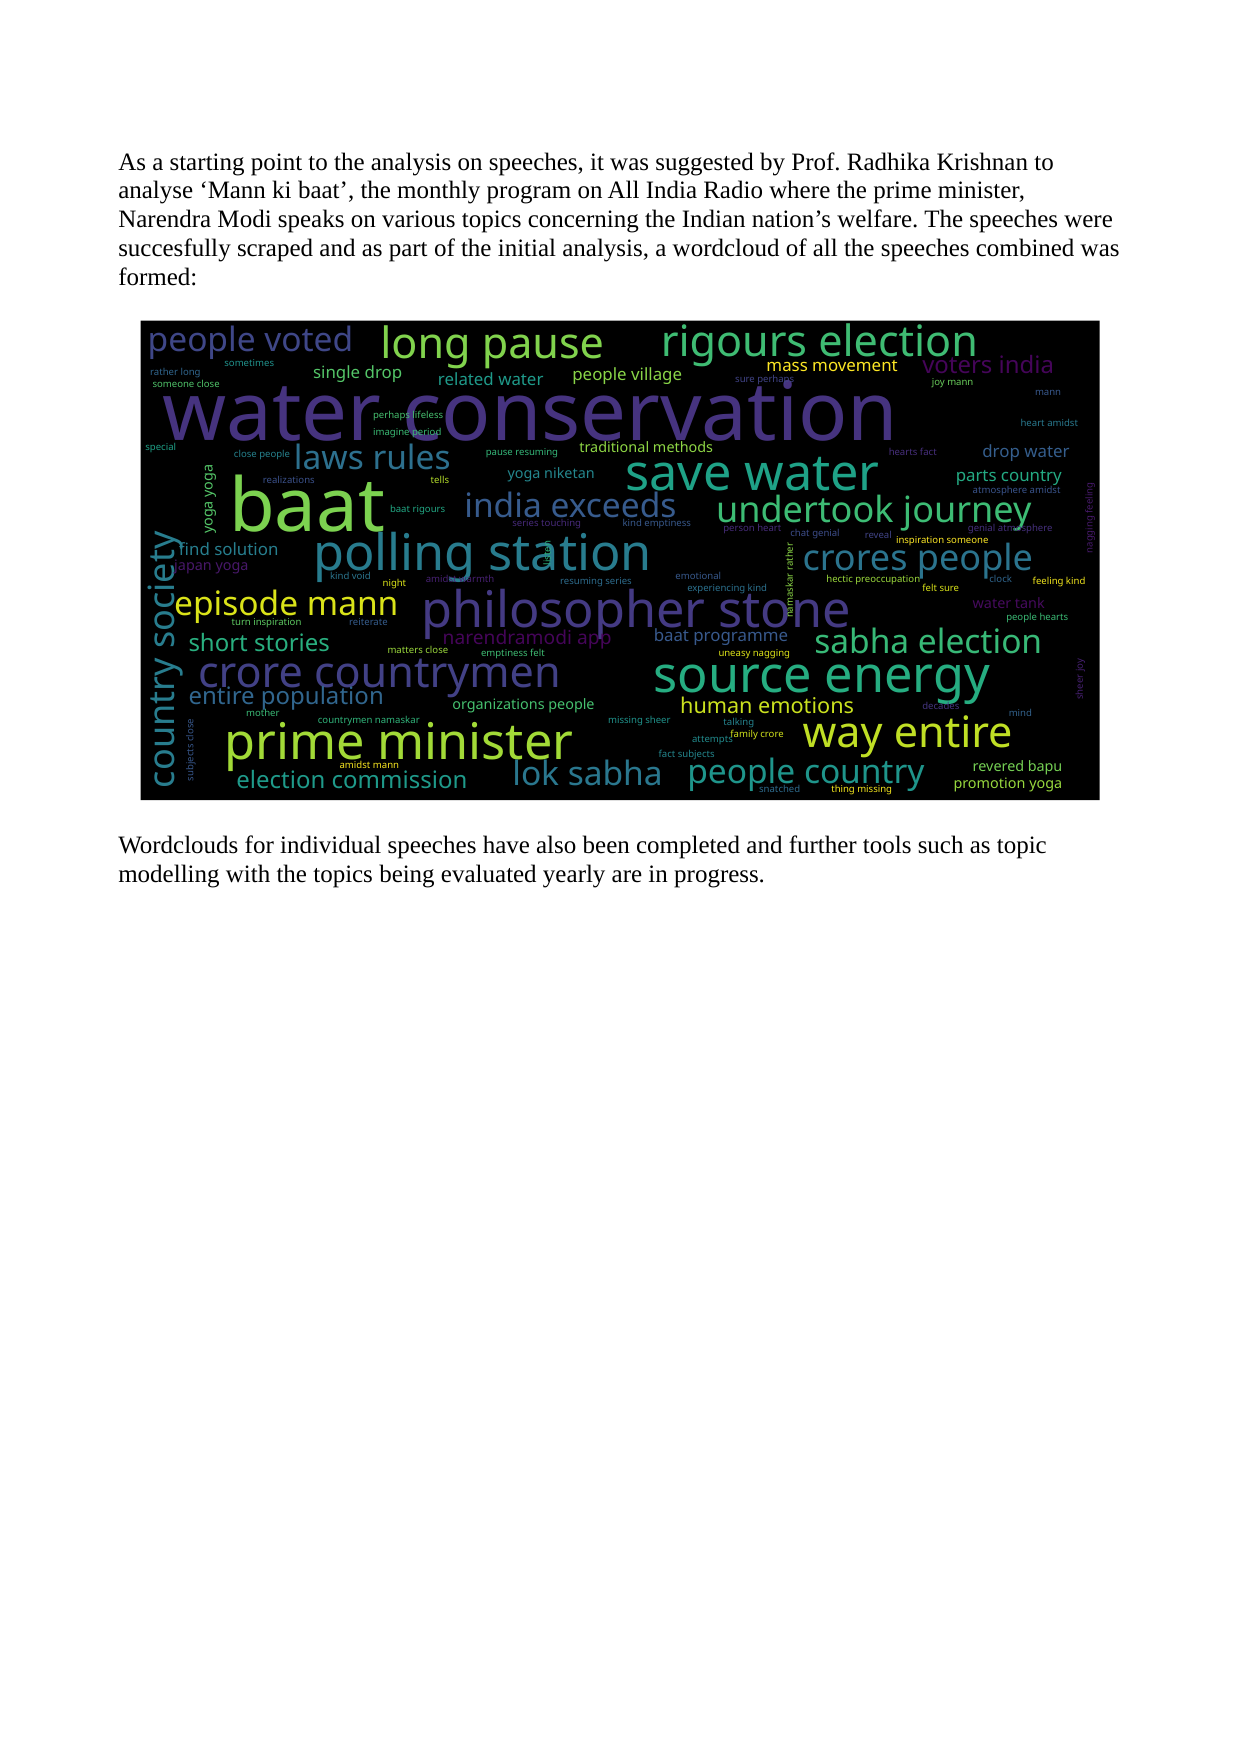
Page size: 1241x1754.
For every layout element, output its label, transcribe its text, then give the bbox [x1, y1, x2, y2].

text As a starting point to the analysis on speeches, it was suggested by Prof. Radhika Krishnan to analyse ‘Mann ki baat’, the monthly program on All India Radio where the prime minister, Narendra Modi speaks on various topics concerning the Indian nation’s welfare. The speeches were succesfully scraped and as part of the initial analysis, a wordcloud of all the speeches combined was formed: [118, 147, 1122, 291]
text Wordclouds for individual speeches have also been completed and further tools such as topic modelling with the topics being evaluated yearly are in progress. [118, 830, 1122, 888]
